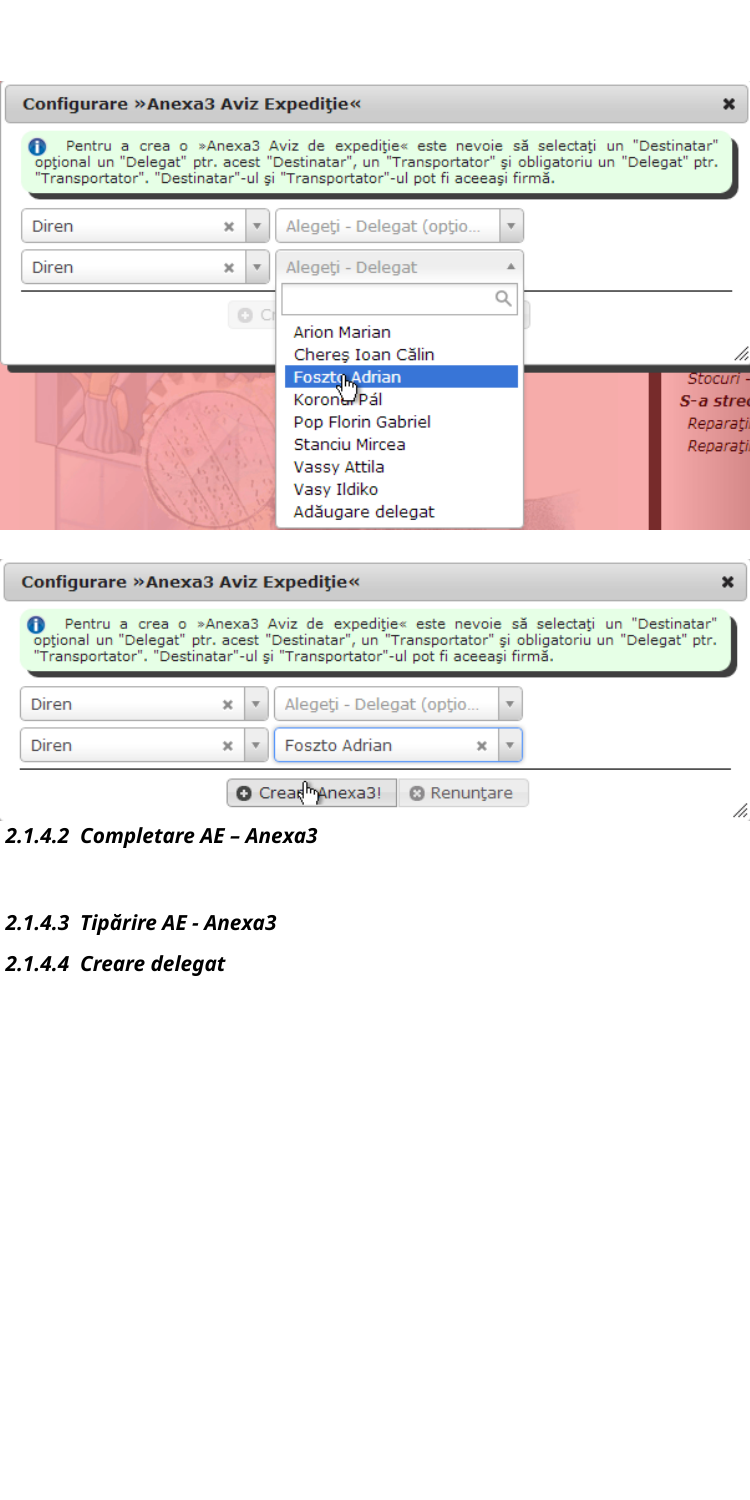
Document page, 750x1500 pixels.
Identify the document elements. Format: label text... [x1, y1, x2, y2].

subtitle Tipărire AE - Anexa3 [0, 908, 750, 937]
subtitle Creare delegat [0, 949, 750, 978]
subtitle Completare AE – Anexa3 [0, 821, 750, 849]
picture [0, 559, 750, 821]
picture [0, 81, 750, 530]
